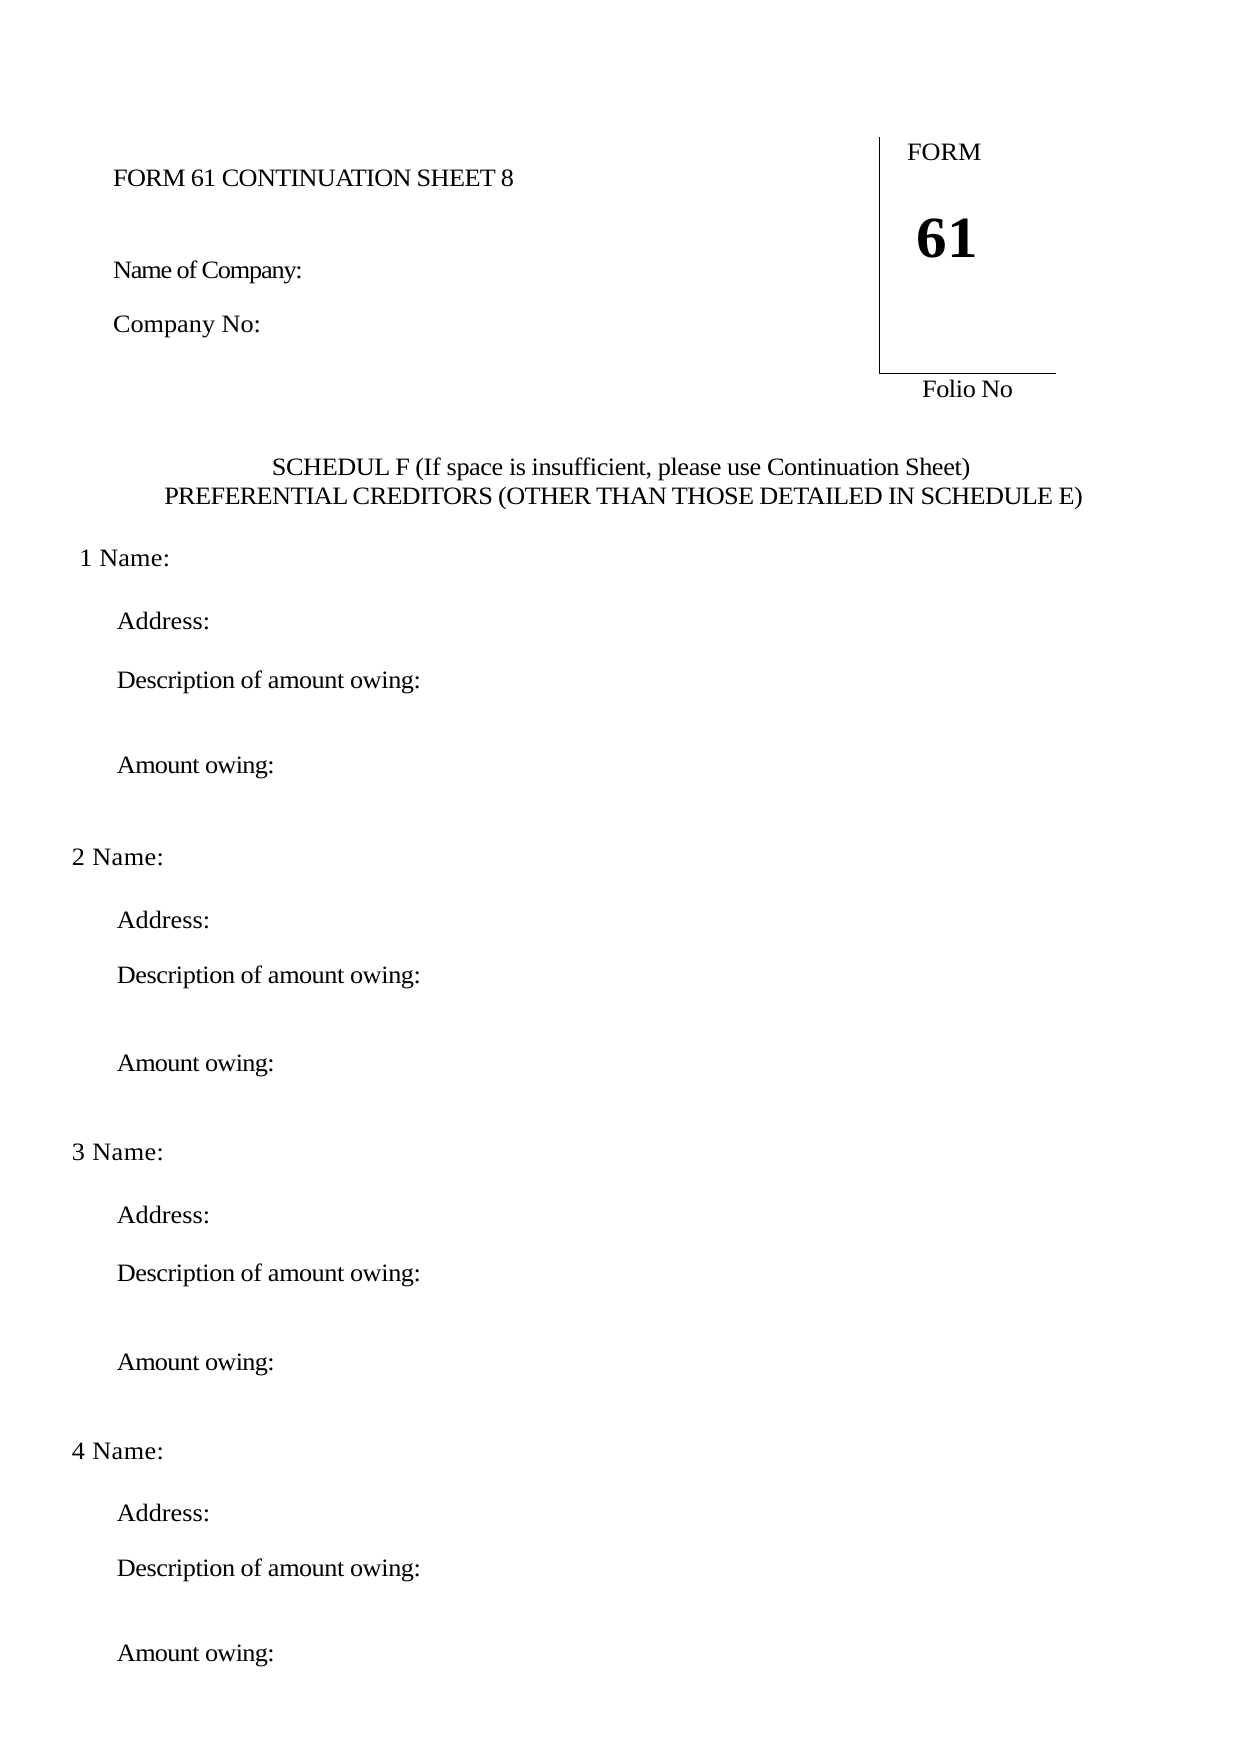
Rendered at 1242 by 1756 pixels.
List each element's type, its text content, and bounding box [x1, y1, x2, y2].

text Amount owing: [117, 1638, 1176, 1667]
text Amount owing: [117, 750, 1176, 778]
text Address: [117, 606, 1176, 635]
text Address: [117, 1498, 1176, 1527]
text 2 Name: [72, 842, 1176, 871]
text Address: [117, 905, 1176, 933]
text 1 Name: [79, 543, 1176, 572]
text Description of amount owing: [117, 960, 1176, 988]
table_cell [72, 373, 879, 430]
table_cell Folio No [879, 374, 1056, 430]
text 3 Name: [72, 1137, 1176, 1166]
table_header FORM 61 CONTINUATION SHEET 8 Name of Company: <o.name> Company No: <o.uen> [72, 137, 879, 373]
text 4 Name: [72, 1436, 1176, 1465]
text Address: [117, 1200, 1176, 1228]
text Description of amount owing: [117, 1258, 1176, 1287]
text Amount owing: [117, 1048, 1176, 1077]
text SCHEDUL F (If space is insufficient, please use Continuation Sheet) PREFERENTIAL CREDITORS (OTHER THAN THOSE DETAILED IN SCHEDULE E) [72, 452, 1176, 510]
text Description of amount owing: [117, 1553, 1176, 1582]
text Description of amount owing: [117, 665, 1176, 693]
text Amount owing: [117, 1347, 1176, 1376]
table_header FORM 61 [880, 137, 1056, 373]
